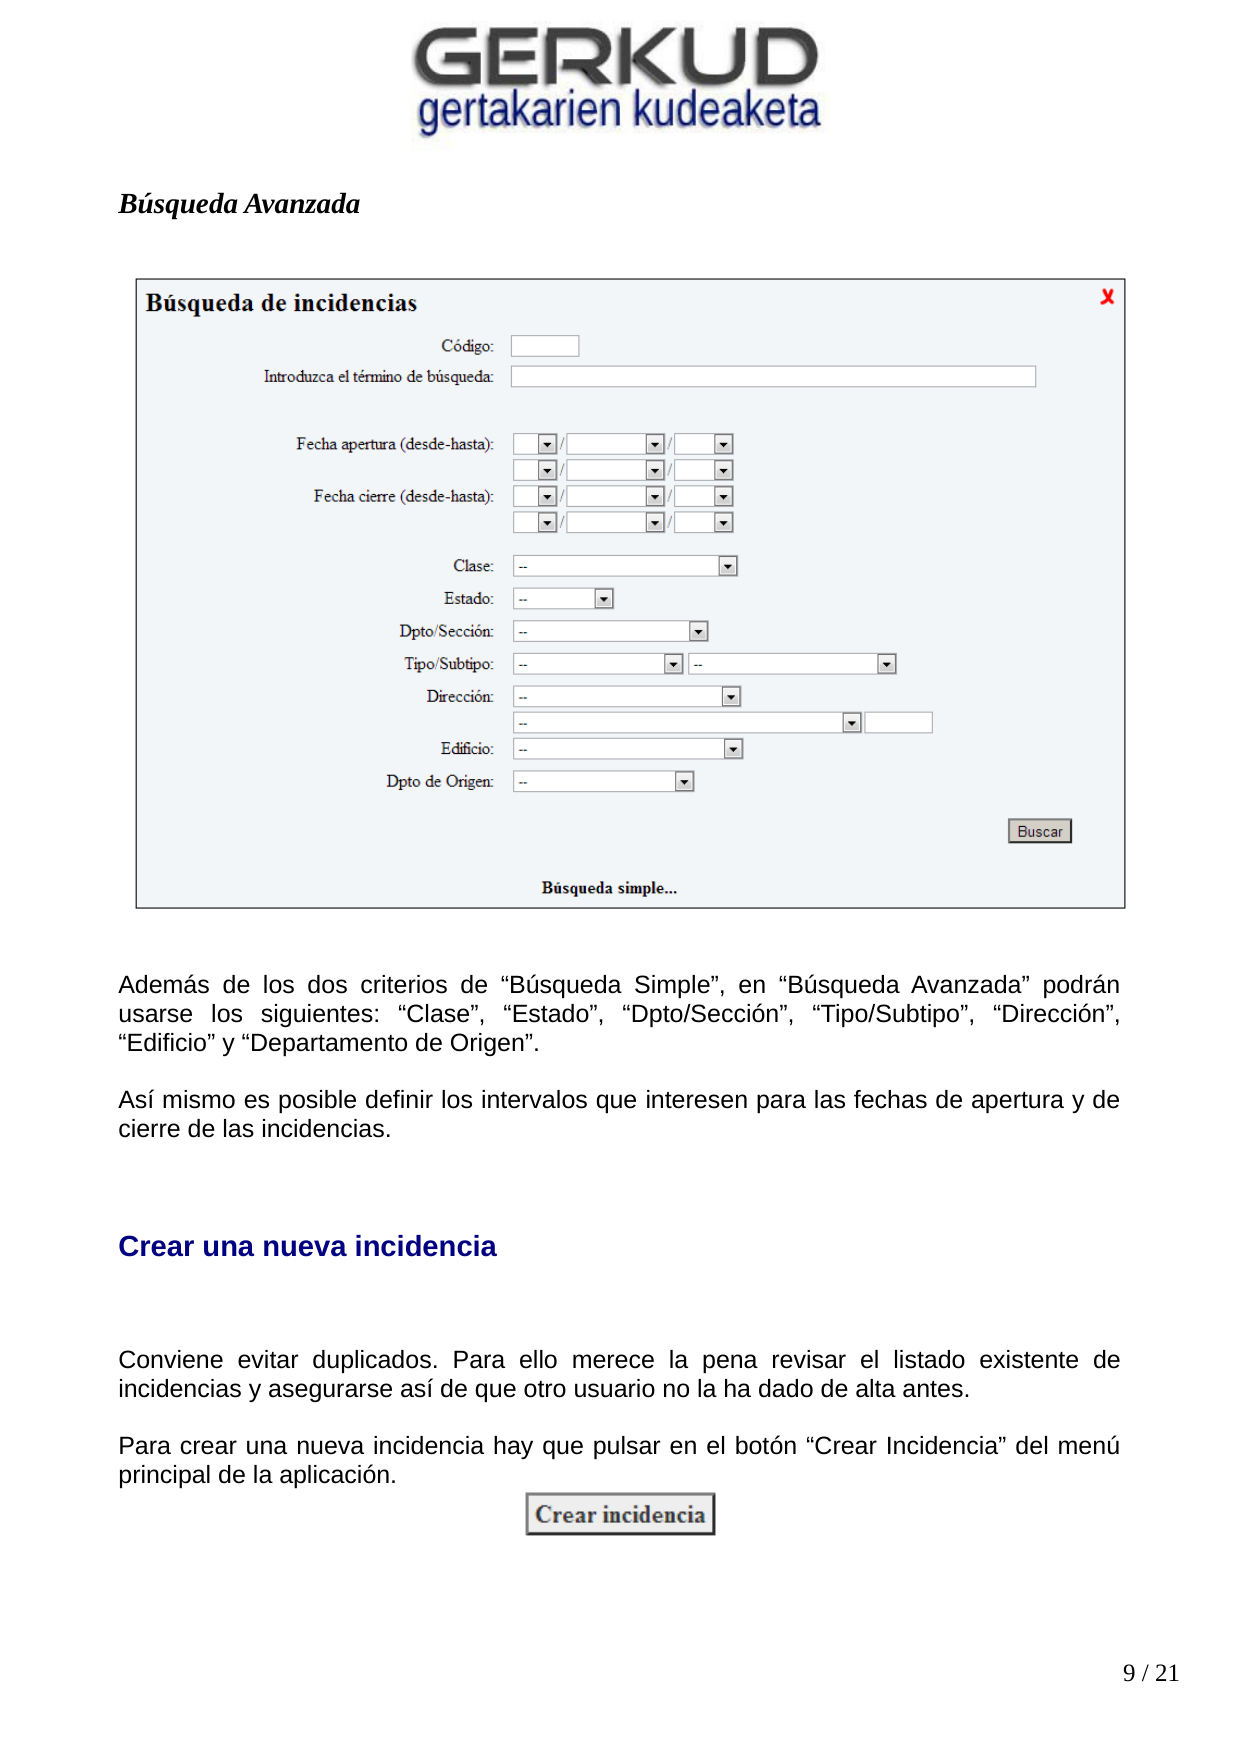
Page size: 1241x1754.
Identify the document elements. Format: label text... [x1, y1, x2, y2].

picture [127, 272, 1132, 913]
picture [518, 1488, 722, 1542]
text Conviene evitar duplicados. Para ello merece la pena revisar el listado existente de incidencias y asegurarse así de que otro usuario no la ha dado de alta antes. [118, 1345, 1122, 1402]
text Así mismo es posible definir los intervalos que interesen para las fechas de apertura y de cierre de las incidencias. [118, 1085, 1122, 1143]
text Para crear una nueva incidencia hay que pulsar en el botón “Crear Incidencia” del menú principal de la aplicación. [118, 1431, 1122, 1489]
subtitle Búsqueda Avanzada [118, 186, 1122, 220]
subtitle Crear una nueva incidencia [118, 1229, 1122, 1262]
picture [410, 11, 830, 151]
text Además de los dos criterios de “Búsqueda Simple”, en “Búsqueda Avanzada” podrán usarse los siguientes: “Clase”, “Estado”, “Dpto/Sección”, “Tipo/Subtipo”, “Dirección”, “Edificio” y “Departamento de Origen”. [118, 970, 1122, 1056]
